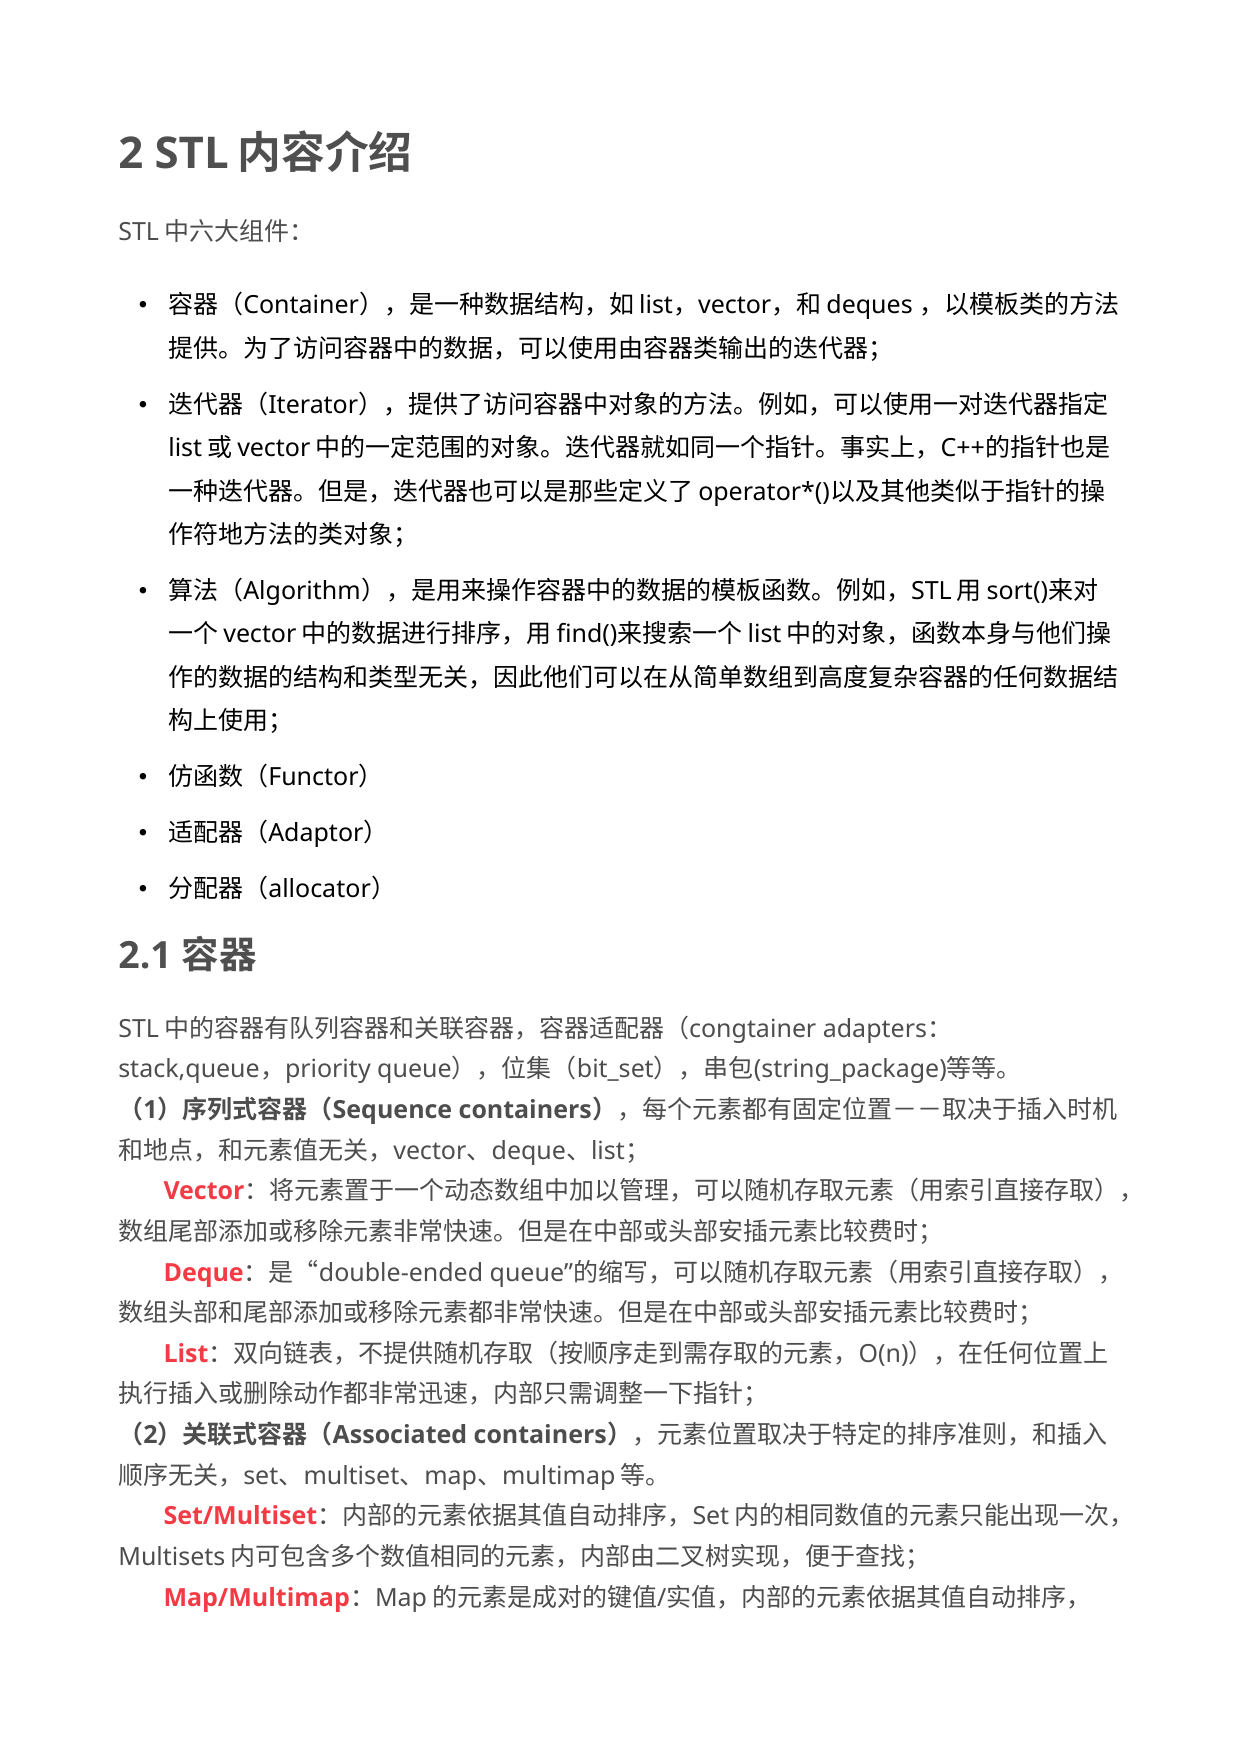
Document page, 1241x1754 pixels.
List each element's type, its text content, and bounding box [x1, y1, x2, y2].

list 仿函数（Functor） [168, 757, 1122, 793]
text STL中的容器有队列容器和关联容器，容器适配器（congtainer adapters：stack,queue，priority queue），位集（bit_set），串包(string_package)等等。 （1）序列式容器（Sequence containers），每个元素都有固定位置－－取决于插入时机和地点，和元素值无关，vector、deque、list； Vector：将元素置于一个动态数组中加以管理，可以随机存取元素（用索引直接存取），数组尾部添加或移除元素非常快速。但是在中部或头部安插元素比较费时； Deque：是“double-ended queue”的缩写，可以随机存取元素（用索引直接存取），数组头部和尾部添加或移除元素都非常快速。但是在中部或头部安插元素比较费时； List：双向链表，不提供随机存取（按顺序走到需存取的元素，O(n)），在任何位置上执行插入或删除动作都非常迅速，内部只需调整一下指针； （2）关联式容器（Associated containers），元素位置取决于特定的排序准则，和插入顺序无关，set、multiset、map、multimap等。 Set/Multiset：内部的元素依据其值自动排序，Set内的相同数值的元素只能出现一次，Multisets内可包含多个数值相同的元素，内部由二叉树实现，便于查找； Map/Multimap：Map的元素是成对的键值/实值，内部的元素依据其值自动排序，Map内的相同数值的元素只能出现一次，Multimaps内可包含多个数值相同的元素，内部由二叉树实现，便于查找； [118, 1004, 1122, 1613]
subtitle 2.1 容器 [118, 924, 1122, 979]
list 分配器（allocator） [168, 868, 1122, 905]
subtitle 2 STL内容介绍 [118, 118, 1122, 182]
list 迭代器（Iterator），提供了访问容器中对象的方法。例如，可以使用一对迭代器指定list或vector中的一定范围的对象。迭代器就如同一个指针。事实上，C++的指针也是一种迭代器。但是，迭代器也可以是那些定义了operator*()以及其他类似于指针的操作符地方法的类对象； [168, 384, 1122, 551]
list 容器（Container），是一种数据结构，如list，vector，和deques ，以模板类的方法提供。为了访问容器中的数据，可以使用由容器类输出的迭代器； [168, 285, 1122, 364]
list 适配器（Adaptor） [168, 813, 1122, 849]
list 算法（Algorithm），是用来操作容器中的数据的模板函数。例如，STL用sort()来对一个vector中的数据进行排序，用find()来搜索一个list中的对象，函数本身与他们操作的数据的结构和类型无关，因此他们可以在从简单数组到高度复杂容器的任何数据结构上使用； [168, 570, 1122, 737]
text STL中六大组件： [118, 207, 1122, 247]
